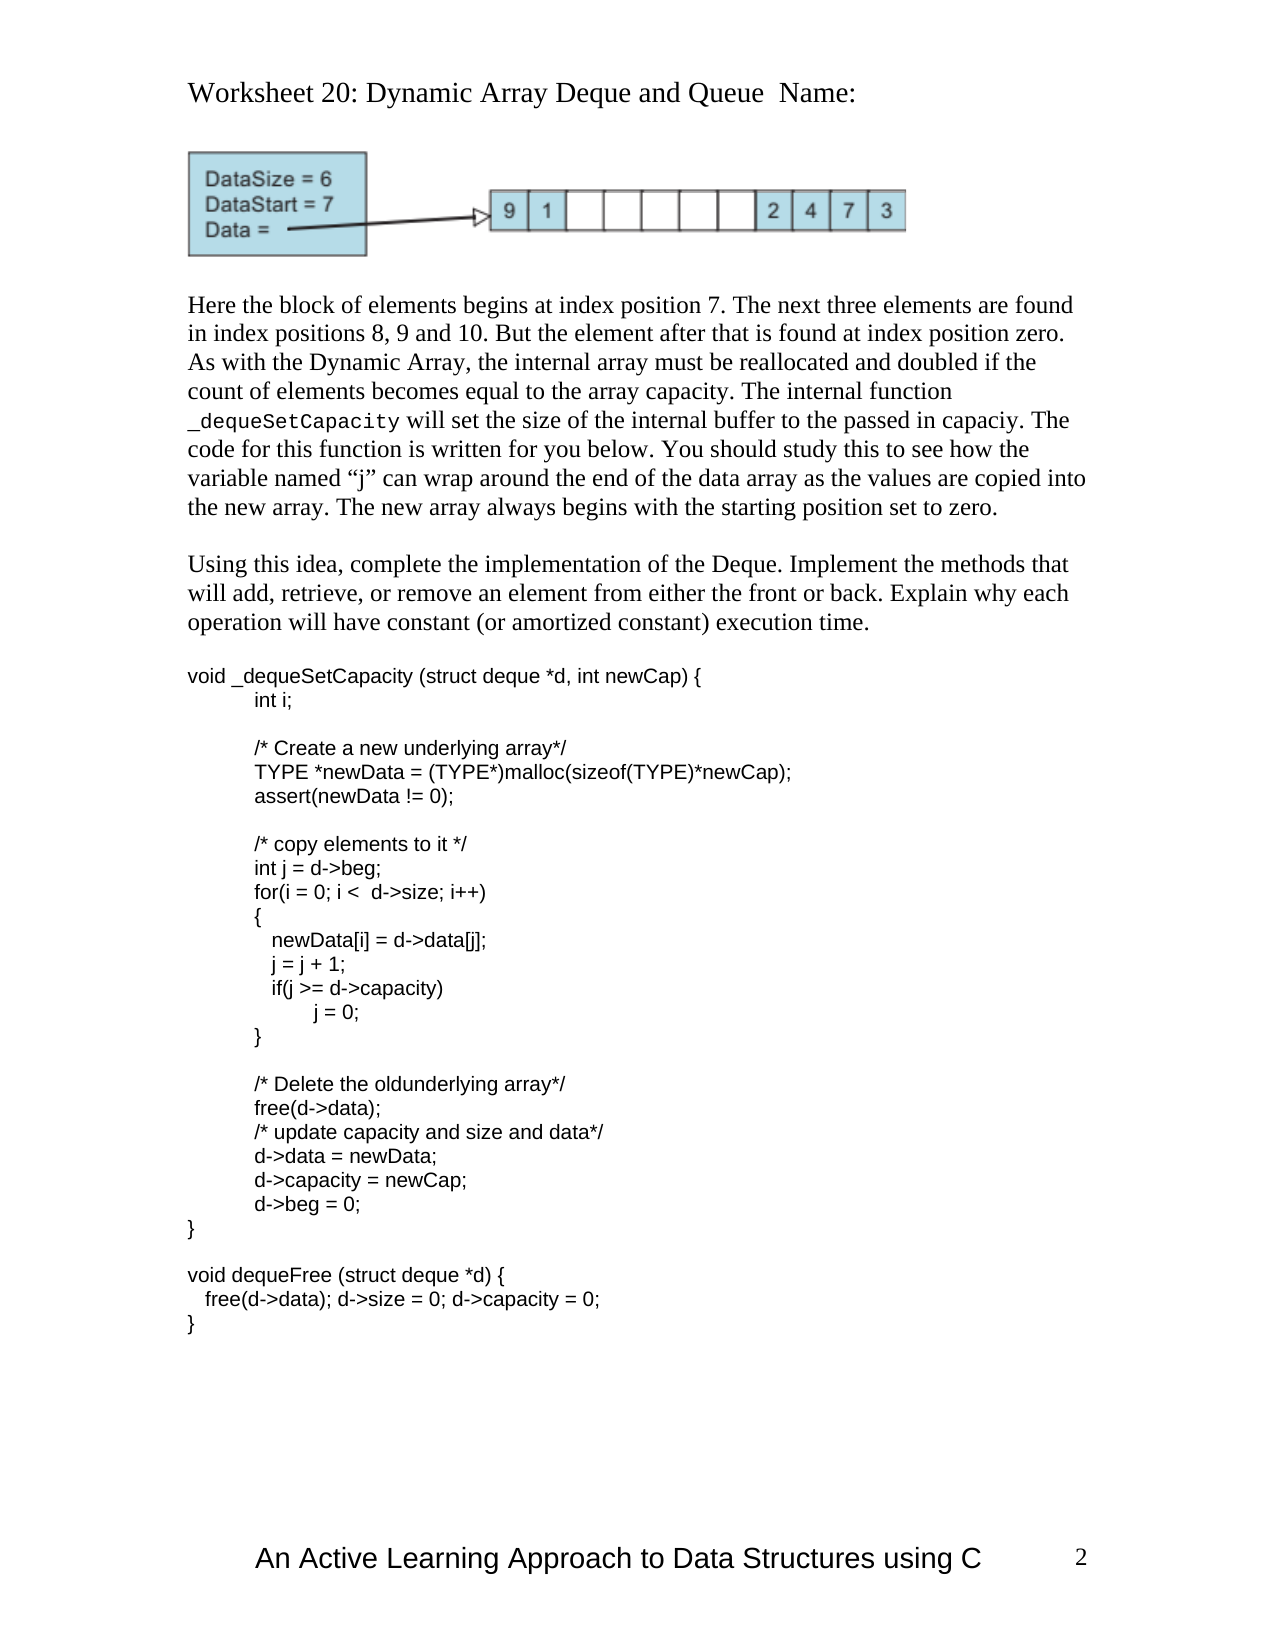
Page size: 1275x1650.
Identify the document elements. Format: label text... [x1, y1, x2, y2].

text Here the block of elements begins at index position 7. The next three elements are found in index positions 8, 9 and 10. But the element after that is found at index position zero. As with the Dynamic Array, the internal array must be reallocated and doubled if the count of elements becomes equal to the array capacity. The internal function _dequeSetCapacity will set the size of the internal buffer to the passed in capaciy. The code for this function is written for you below. You should study this to see how the variable named “j” can wrap around the end of the data array as the values are copied into the new array. The new array always begins with the starting position set to zero. [187, 290, 1087, 521]
text /* copy elements to it */ [187, 832, 1087, 856]
text } [187, 1311, 1087, 1335]
text d->capacity = newCap; [187, 1167, 1087, 1191]
text } [187, 1024, 1087, 1048]
text if(j >= d->capacity) [187, 976, 1087, 1000]
text newData[i] = d->data[j]; [187, 928, 1087, 952]
text assert(newData != 0); [187, 784, 1087, 808]
text j = 0; [187, 1000, 1087, 1024]
text { [187, 904, 1087, 928]
text TYPE *newData = (TYPE*)malloc(sizeof(TYPE)*newCap); [187, 760, 1087, 784]
text /* Create a new underlying array*/ [187, 736, 1087, 760]
text void dequeFree (struct deque *d) { [187, 1263, 1087, 1287]
text } [187, 1215, 1087, 1239]
text for(i = 0; i < d->size; i++) [187, 880, 1087, 904]
text int j = d->beg; [187, 856, 1087, 880]
text void _dequeSetCapacity (struct deque *d, int newCap) { [187, 664, 1087, 688]
text int i; [187, 688, 1087, 712]
text free(d->data); d->size = 0; d->capacity = 0; [187, 1287, 1087, 1311]
text free(d->data); [187, 1096, 1087, 1119]
text Using this idea, complete the implementation of the Deque. Implement the methods that will add, retrieve, or remove an element from either the front or back. Explain why each operation will have constant (or amortized constant) execution time. [187, 549, 1087, 636]
text j = j + 1; [187, 952, 1087, 976]
text d->beg = 0; [187, 1191, 1087, 1215]
text /* update capacity and size and data*/ [187, 1119, 1087, 1143]
text /* Delete the oldunderlying array*/ [187, 1072, 1087, 1096]
text d->data = newData; [187, 1143, 1087, 1167]
